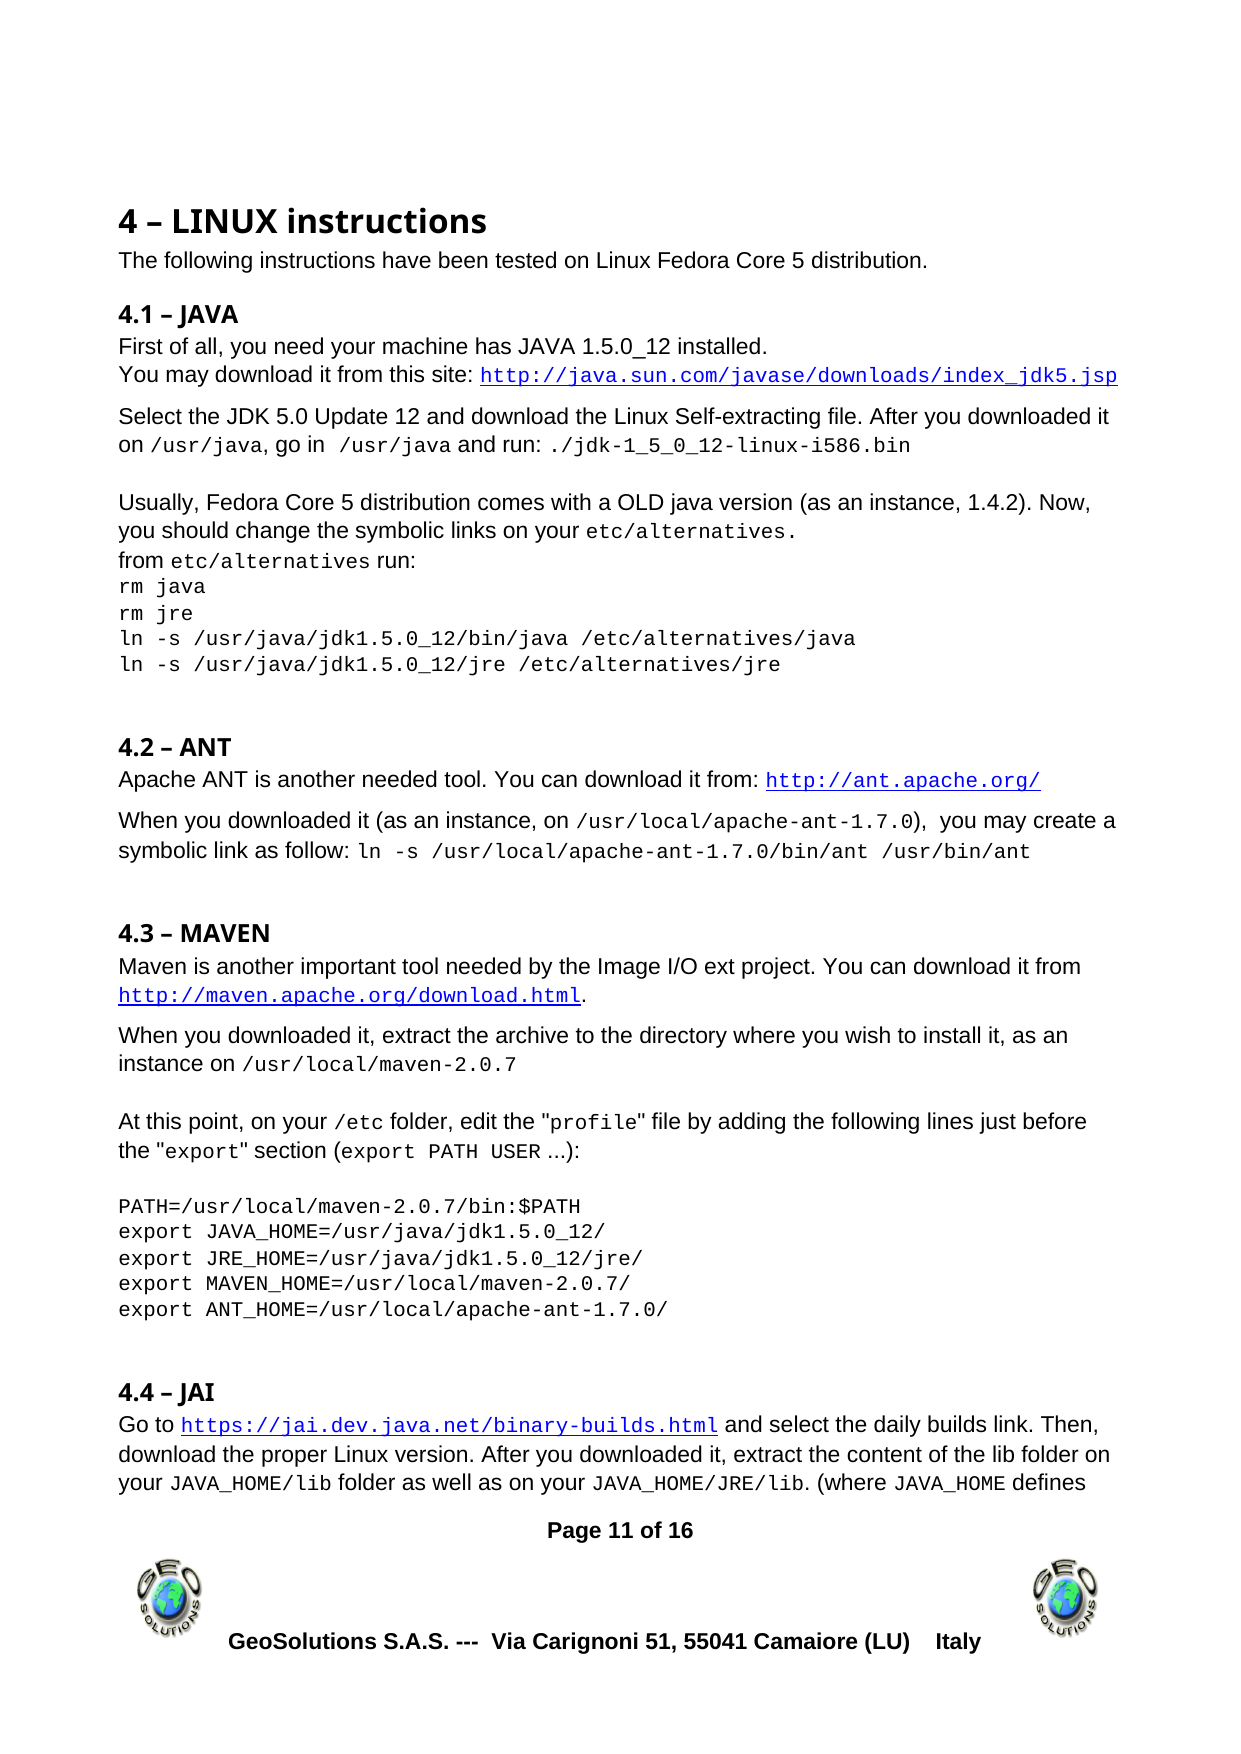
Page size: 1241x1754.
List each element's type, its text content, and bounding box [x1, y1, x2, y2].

subtitle 4.1 – JAVA [118, 296, 1122, 331]
text Maven is another important tool needed by the Image I/O ext project. You can download it from http://maven.apache.org/download.html. [118, 953, 1122, 1009]
subtitle 4.2 – ANT [118, 729, 1122, 763]
subtitle 4.4 – JAI [118, 1374, 1122, 1408]
picture [1030, 1552, 1101, 1641]
picture [134, 1552, 205, 1641]
text First of all, you need your machine has JAVA 1.5.0_12 installed. You may download it from this site: http://java.sun.com/javase/downloads/index_jdk5.jsp [118, 334, 1122, 389]
text The following instructions have been tested on Linux Fedora Core 5 distribution. [118, 247, 1122, 273]
text When you downloaded it (as an instance, on /usr/local/apache-ant-1.7.0), you may create a symbolic link as follow: ln -s /usr/local/apache-ant-1.7.0/bin/ant /usr/bin/ant [118, 808, 1122, 893]
subtitle 4.3 – MAVEN [118, 916, 1122, 950]
subtitle 4 – LINUX instructions [118, 198, 1122, 243]
text When you downloaded it, extract the archive to the directory where you wish to install it, as an instance on /usr/local/maven-2.0.7 At this point, on your /etc folder, edit the "profile" file by adding the following lines just before the "export" section (export PATH USER ...): PATH=/usr/local/maven-2.0.7/bin:$PATH export JAVA_HOME=/usr/java/jdk1.5.0_12/ export JRE_HOME=/usr/java/jdk1.5.0_12/jre/ export MAVEN_HOME=/usr/local/maven-2.0.7/ export ANT_HOME=/usr/local/apache-ant-1.7.0/ [118, 1023, 1122, 1351]
text Apache ANT is another needed tool. You can download it from: http://ant.apache.org/ [118, 767, 1122, 794]
text Go to https://jai.dev.java.net/binary-builds.html and select the daily builds link. Then, download the proper Linux version. After you downloaded it, extract the content of the lib folder on your JAVA_HOME/lib folder as well as on your JAVA_HOME/JRE/lib. (where JAVA_HOME defines [118, 1412, 1122, 1496]
text Select the JDK 5.0 Update 12 and download the Linux Self-extracting file. After you downloaded it on /usr/java, go in /usr/java and run: ./jdk-1_5_0_12-linux-i586.bin Usually, Fedora Core 5 distribution comes with a OLD java version (as an instance, 1.4.2). Now, you should change the symbolic links on your etc/alternatives. from etc/alternatives run: rm java rm jre ln -s /usr/java/jdk1.5.0_12/bin/java /etc/alternatives/java ln -s /usr/java/jdk1.5.0_12/jre /etc/alternatives/jre [118, 403, 1122, 706]
